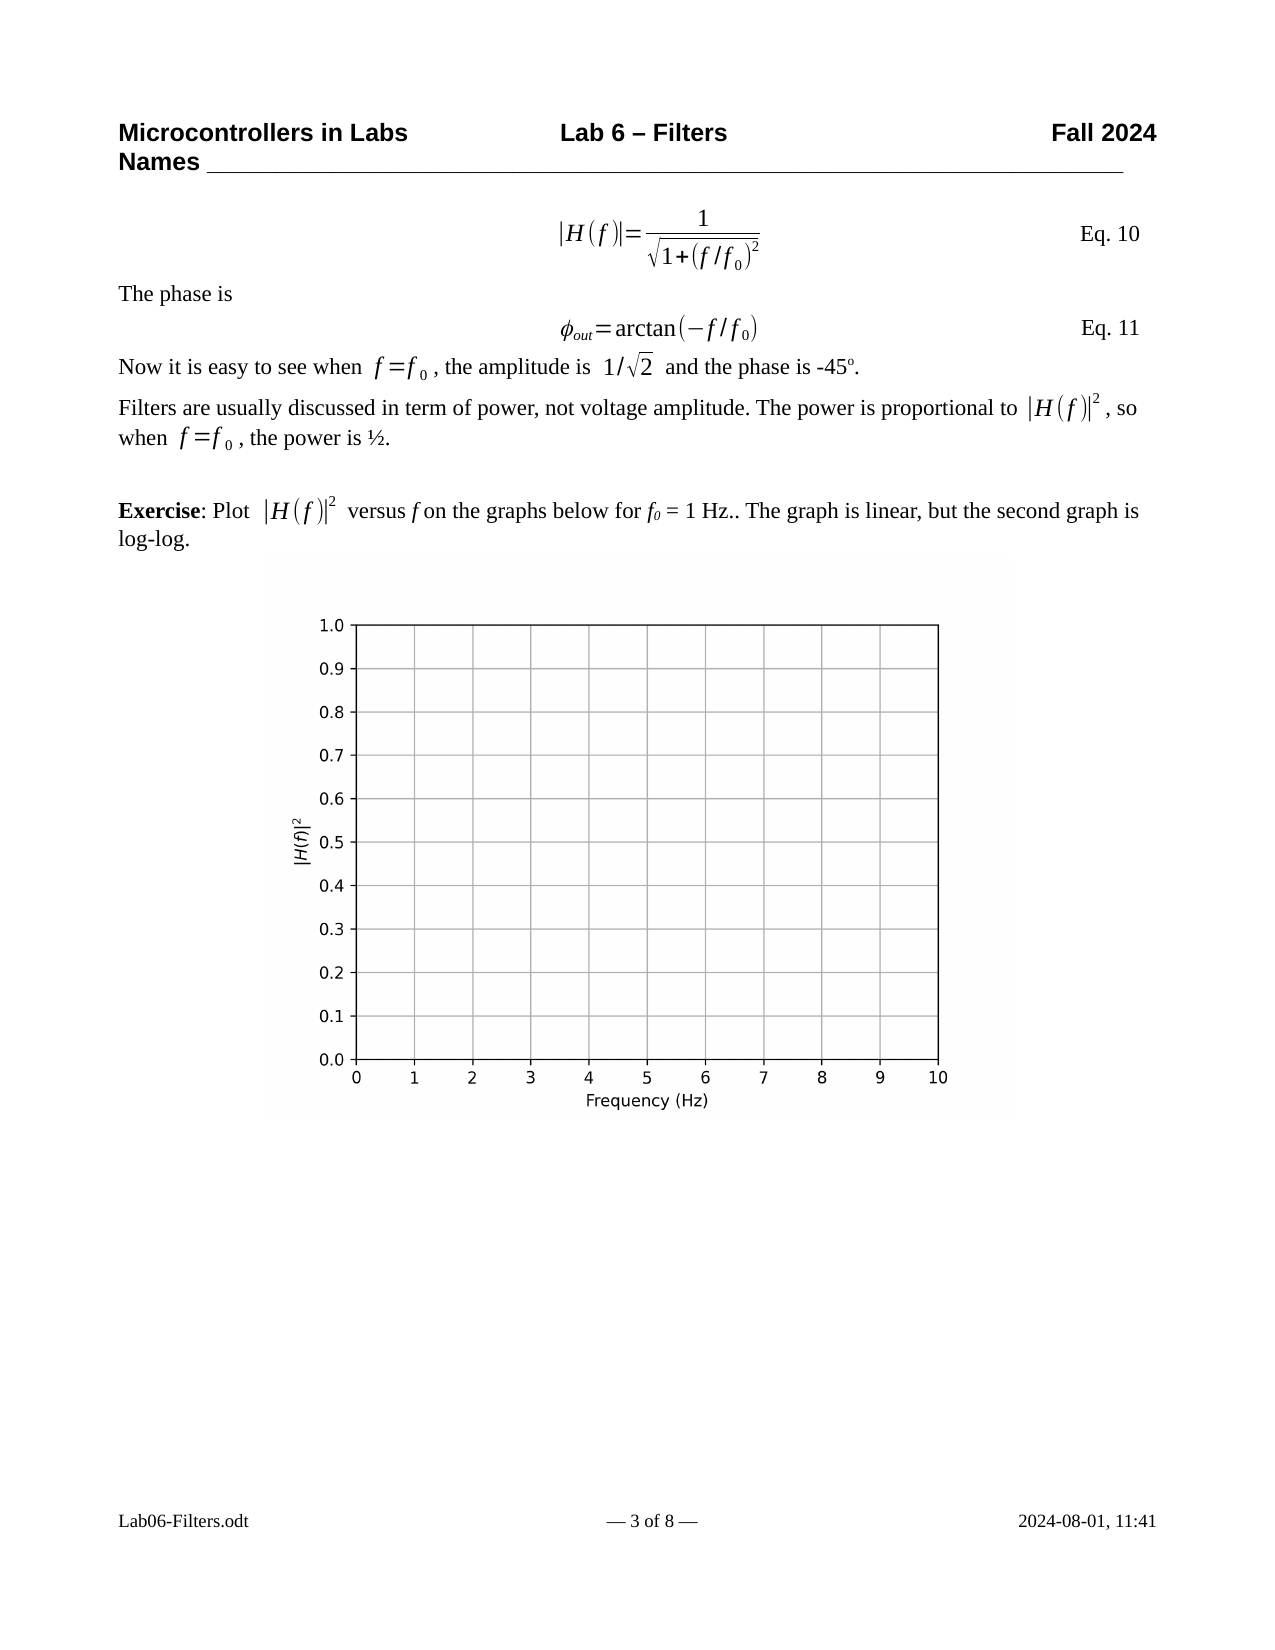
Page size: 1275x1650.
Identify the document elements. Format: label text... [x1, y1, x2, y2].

text Eq. 11 [118, 312, 1157, 344]
text Now it is easy to see when , the amplitude is and the phase is -45o. [118, 350, 1157, 384]
picture [262, 557, 1013, 1121]
text Filters are usually discussed in term of power, not voltage amplitude. The power is proportional to, so when , the power is ½. [118, 390, 1157, 454]
text Exercise: Plot versus f on the graphs below for f0 = 1 Hz.. The graph is linear, but the second graph is log-log. [118, 493, 1157, 552]
text The phase is [118, 280, 1157, 306]
text Eq. 10 [118, 205, 1157, 274]
